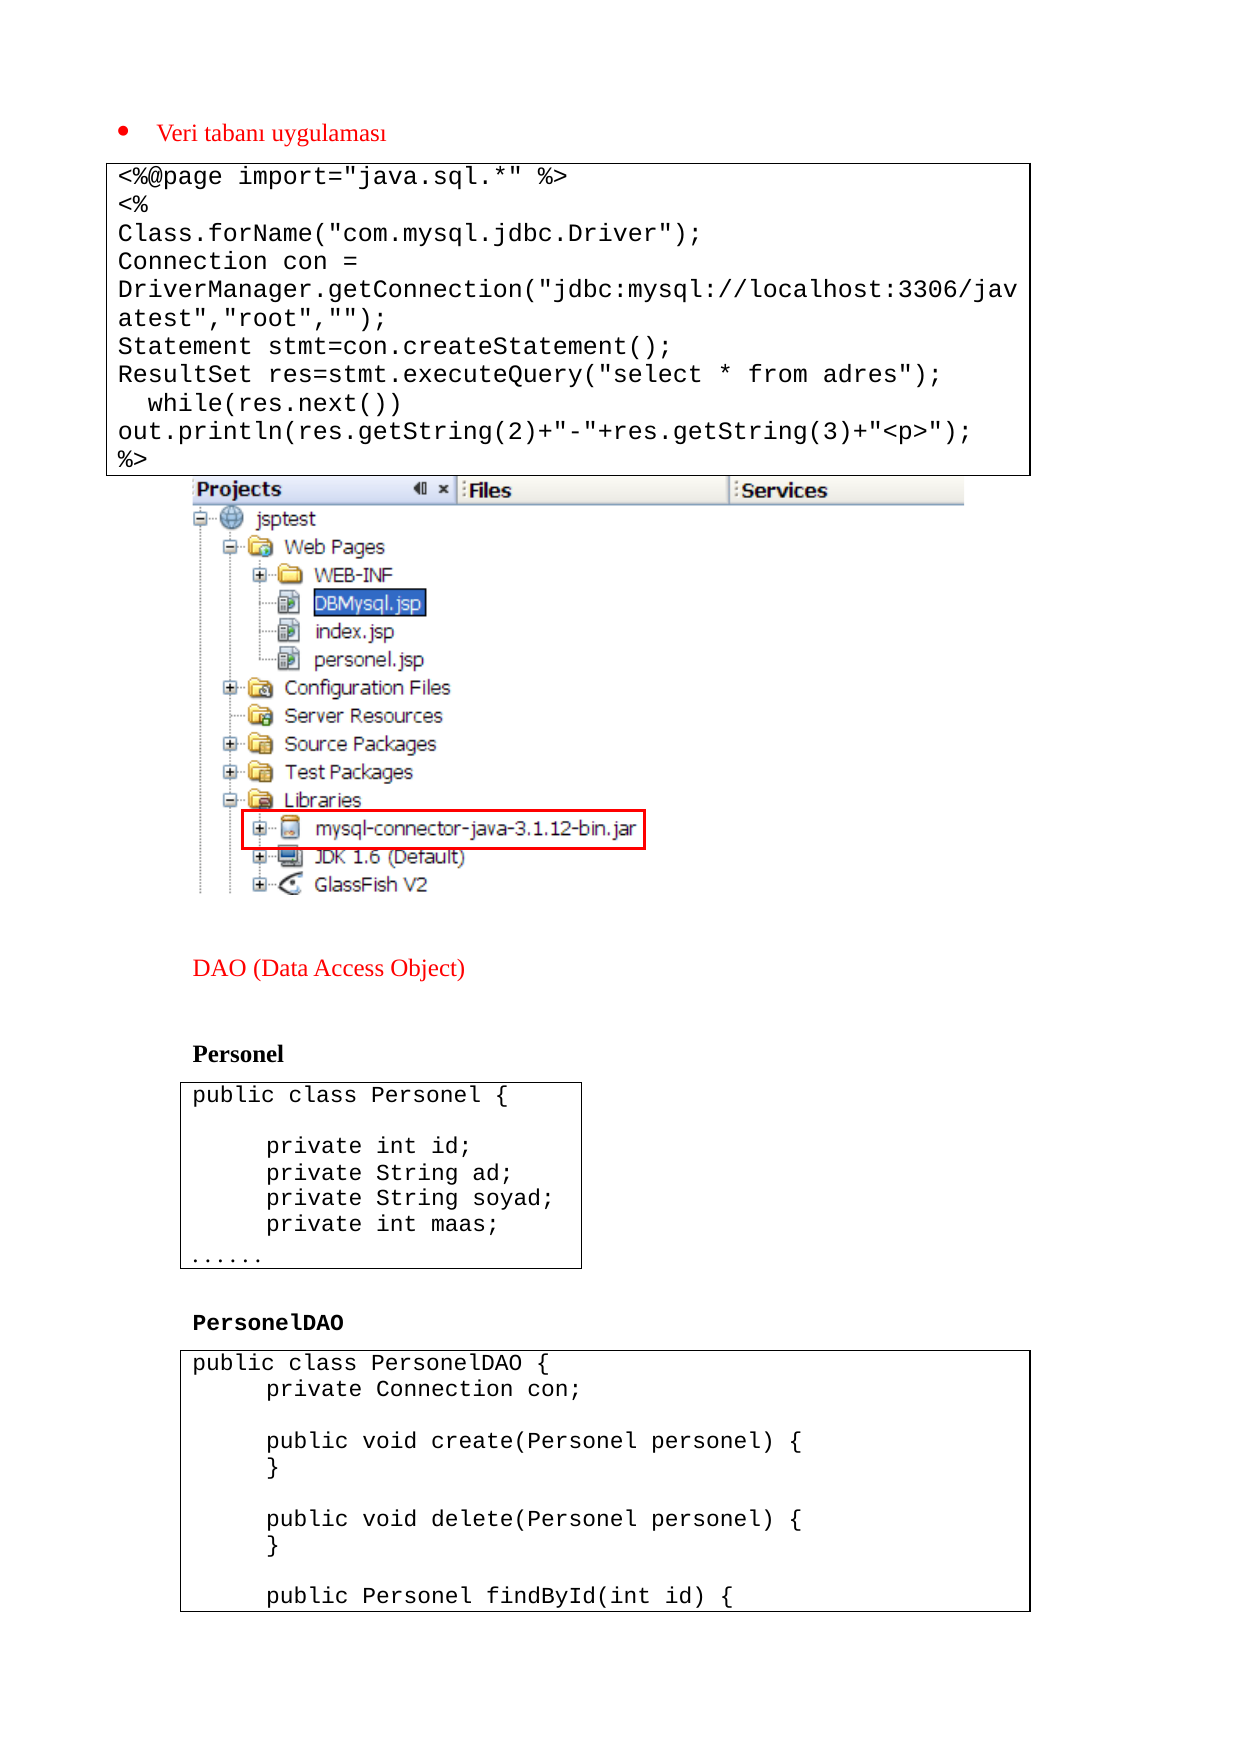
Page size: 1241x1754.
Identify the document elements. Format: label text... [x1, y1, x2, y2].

text DAO (Data Access Object) [192, 953, 1122, 981]
text Personel [192, 1039, 1122, 1068]
text PersonelDAO [192, 1312, 1122, 1337]
table_header <%@page import="java.sql.*" %> <% Class.forName("com.mysql.jdbc.Driver"); Connection con = DriverManager.getConnection("jdbc:mysql://localhost:3306/javatest","root",""); Statement stmt=con.createStatement(); ResultSet res=stmt.executeQuery("select * from adres"); while(res.next()) out.println(res.getString(2)+"-"+res.getString(3)+"<p>"); %> [107, 164, 1029, 475]
table_header public class PersonelDAO { private Connection con; public void create(Personel personel) { } public void delete(Personel personel) { } public Personel findById(int id) { [181, 1351, 1029, 1611]
table_header public class Personel { private int id; private String ad; private String soyad; private int maas; . . . . . . [181, 1083, 581, 1267]
list Veri tabanı uygulaması [118, 118, 1122, 148]
picture [192, 476, 965, 895]
